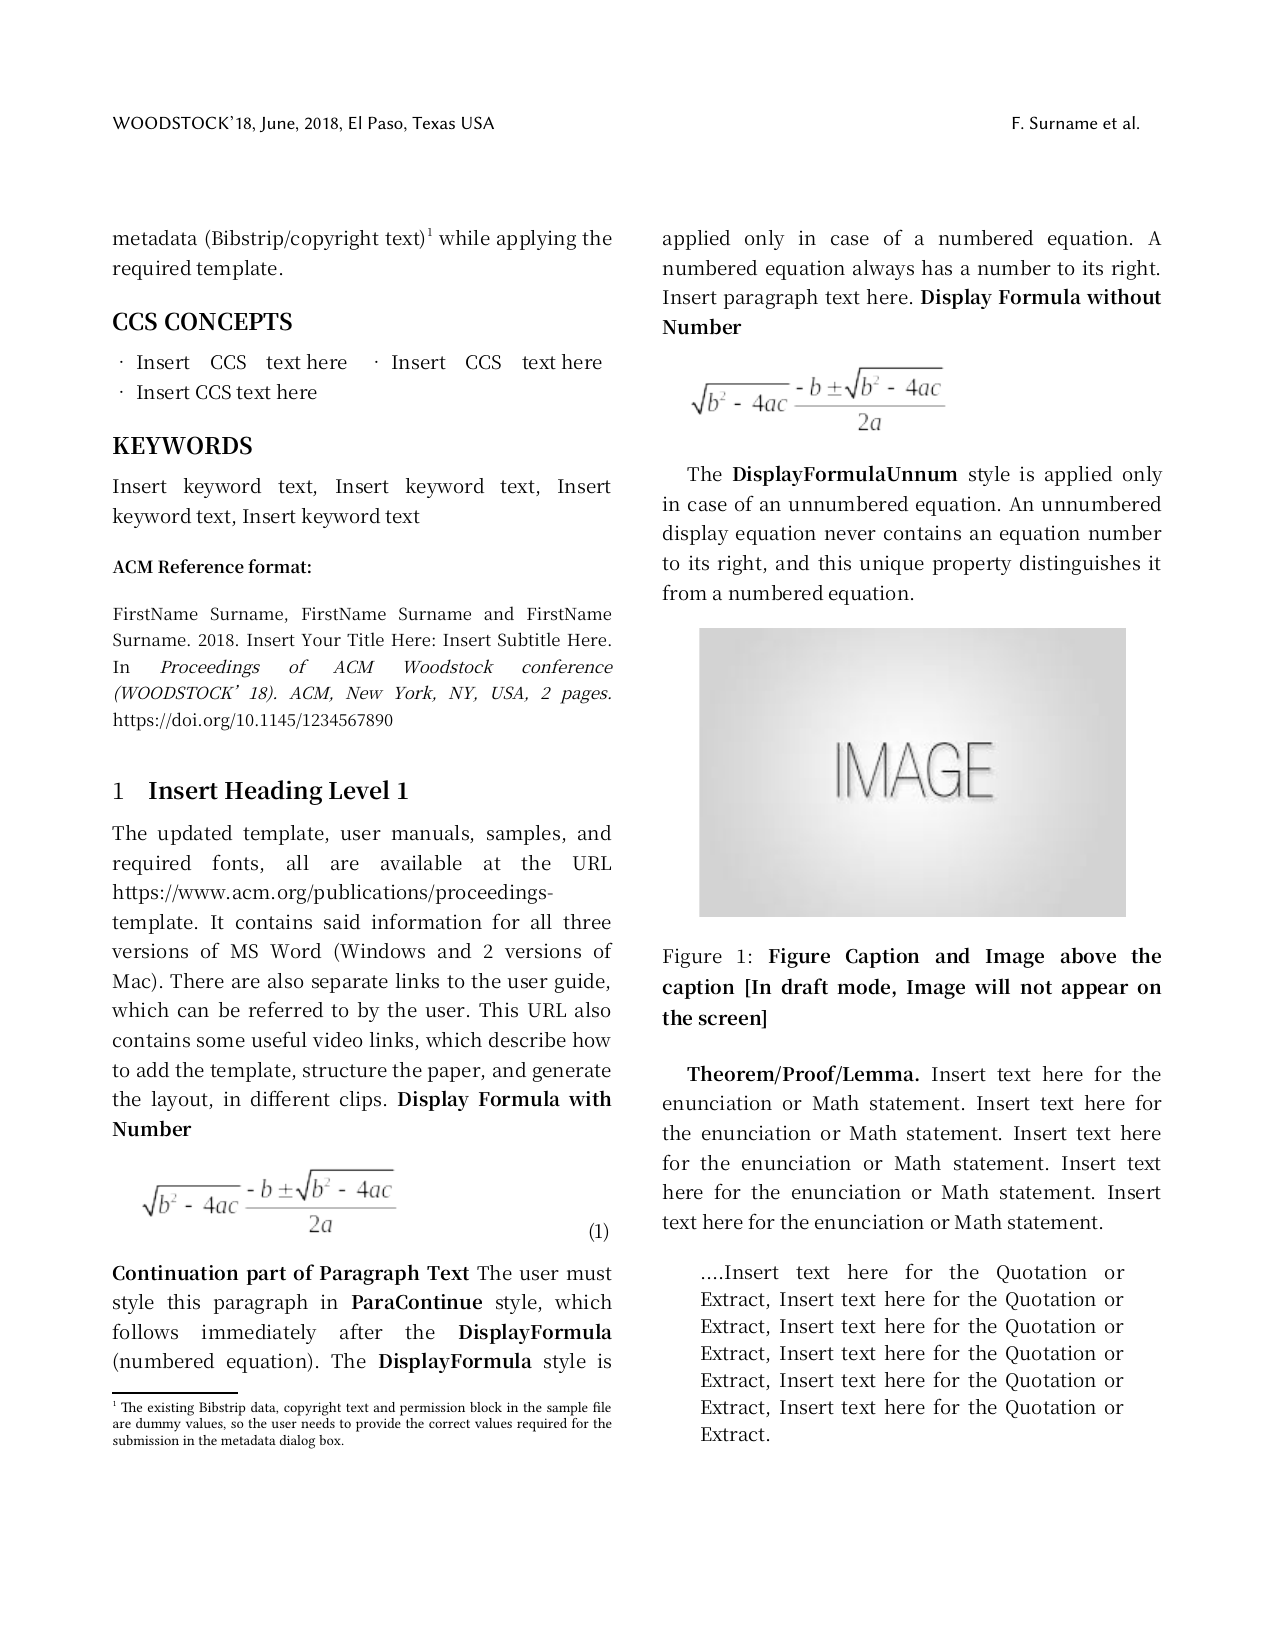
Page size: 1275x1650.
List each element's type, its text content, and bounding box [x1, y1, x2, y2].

text Figure 1: Figure Caption and Image above the caption [In draft mode, Image will not appear on the screen] [662, 942, 1162, 1031]
text ACM Reference format: [112, 554, 612, 578]
text Continuation part of Paragraph Text The user must style this paragraph in ParaContinue style, which follows immediately after the DisplayFormula (numbered equation). The DisplayFormula style is [112, 1258, 612, 1374]
text CCS CONCEPTS [112, 304, 612, 337]
text Theorem/Proof/Lemma. Insert text here for the enunciation or Math statement. Insert text here for the enunciation or Math statement. Insert text here for the enunciation or Math statement. Insert text here for the enunciation or Math statement. Insert text here for the enunciation or Math statement. [662, 1059, 1162, 1234]
text metadata (Bibstrip/copyright text) while applying the required template. [112, 224, 612, 281]
text • Insert CCS text here • Insert CCS text here • Insert CCS text here [112, 348, 612, 404]
text The existing Bibstrip data, copyright text and permission block in the sample file are dummy values, so the user needs to provide the correct values required for the submission in the metadata dialog box. [112, 1399, 612, 1449]
text FirstName Surname, FirstName Surname and FirstName Surname. 2018. Insert Your Title Here: Insert Subtitle Here. In Proceedings of ACM Woodstock conference (WOODSTOCK’18). ACM, New York, NY, USA, 2 pages. https://doi.org/10.1145/1234567890 [112, 601, 612, 731]
text KEYWORDS [112, 428, 612, 461]
text (1) [112, 1165, 612, 1244]
text applied only in case of a numbered equation. A numbered equation always has a number to its right. Insert paragraph text here. Display Formula without Number [662, 224, 1162, 340]
text ....Insert text here for the Quotation or Extract, Insert text here for the Quotation or Extract, Insert text here for the Quotation or Extract, Insert text here for the Quotation or Extract, Insert text here for the Quotation or Extract, Insert text here for the Quotation or Extract. [700, 1258, 1125, 1447]
text Insert keyword text, Insert keyword text, Insert keyword text, Insert keyword text [112, 472, 612, 529]
text 1 Insert Heading Level 1 [112, 773, 612, 806]
picture [699, 628, 1126, 917]
text The DisplayFormulaUnnum style is applied only in case of an unnumbered equation. An unnumbered display equation never contains an equation number to its right, and this unique property distinguishes it from a numbered equation. [662, 460, 1162, 605]
text The updated template, user manuals, samples, and required fonts, all are available at the URL https://www.acm.org/publications/proceedings-template. It contains said information for all three versions of MS Word (Windows and 2 versions of Mac). There are also separate links to the user guide, which can be referred to by the user. This URL also contains some useful video links, which describe how to add the template, structure the paper, and generate the layout, in different clips. Display Formula with Number [112, 819, 612, 1142]
